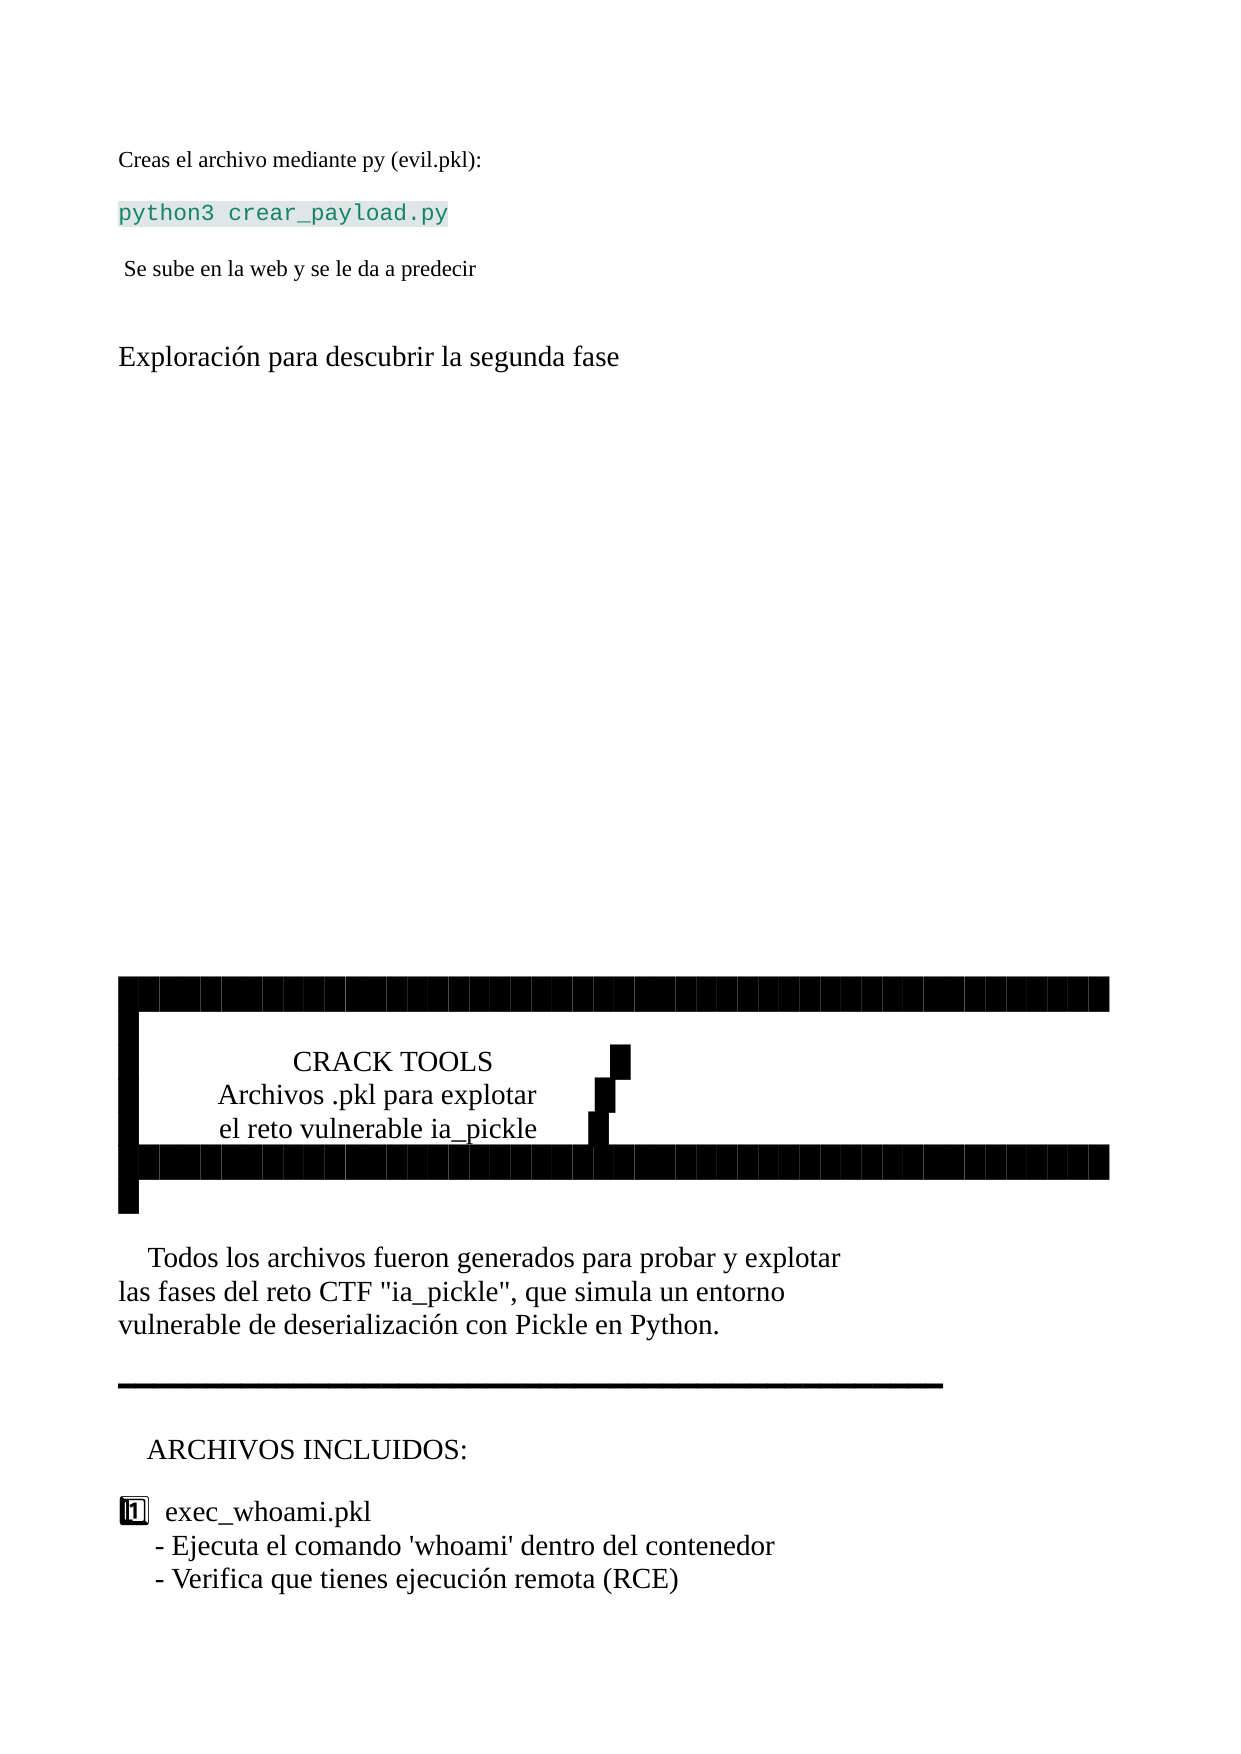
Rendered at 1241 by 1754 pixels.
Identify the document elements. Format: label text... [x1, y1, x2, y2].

text █ Archivos .pkl para explotar █ [139, 1077, 594, 1111]
text Exploración para descubrir la segunda fase [118, 339, 1122, 373]
text █ Archivos .pkl para explotar █ [615, 1077, 1122, 1111]
text 1️⃣ exec_whoami.pkl [118, 1494, 1122, 1528]
text las fases del reto CTF "ia_pickle", que simula un entorno [118, 1274, 1122, 1307]
text █████████████████████████████████████████████████ [139, 977, 1122, 1044]
text vulnerable de deserialización con Pickle en Python. [118, 1307, 1122, 1341]
text - Ejecuta el comando 'whoami' dentro del contenedor [118, 1528, 1122, 1561]
text 📝 Todos los archivos fueron generados para probar y explotar [118, 1240, 1122, 1274]
text - Verifica que tienes ejecución remota (RCE) [118, 1561, 1122, 1595]
text █████████████████████████████████████████████████ [139, 1144, 1122, 1211]
text █ el reto vulnerable ia_pickle █ [609, 1111, 1122, 1144]
text Creas el archivo mediante py (evil.pkl): [118, 146, 1122, 173]
text █ 📁 CRACK TOOLS █ [139, 1044, 610, 1077]
text █ 📁 CRACK TOOLS █ [631, 1044, 1122, 1077]
text python3 crear_payload.py [448, 201, 1122, 227]
text ━━━━━━━━━━━━━━━━━━━━━━━━━━━━━━━━━━━━━━━━━━━━━━━ [118, 1369, 1122, 1403]
text 📂 ARCHIVOS INCLUIDOS: [118, 1432, 1122, 1465]
text █ el reto vulnerable ia_pickle █ [139, 1111, 588, 1144]
text Se sube en la web y se le da a predecir [118, 255, 1122, 282]
